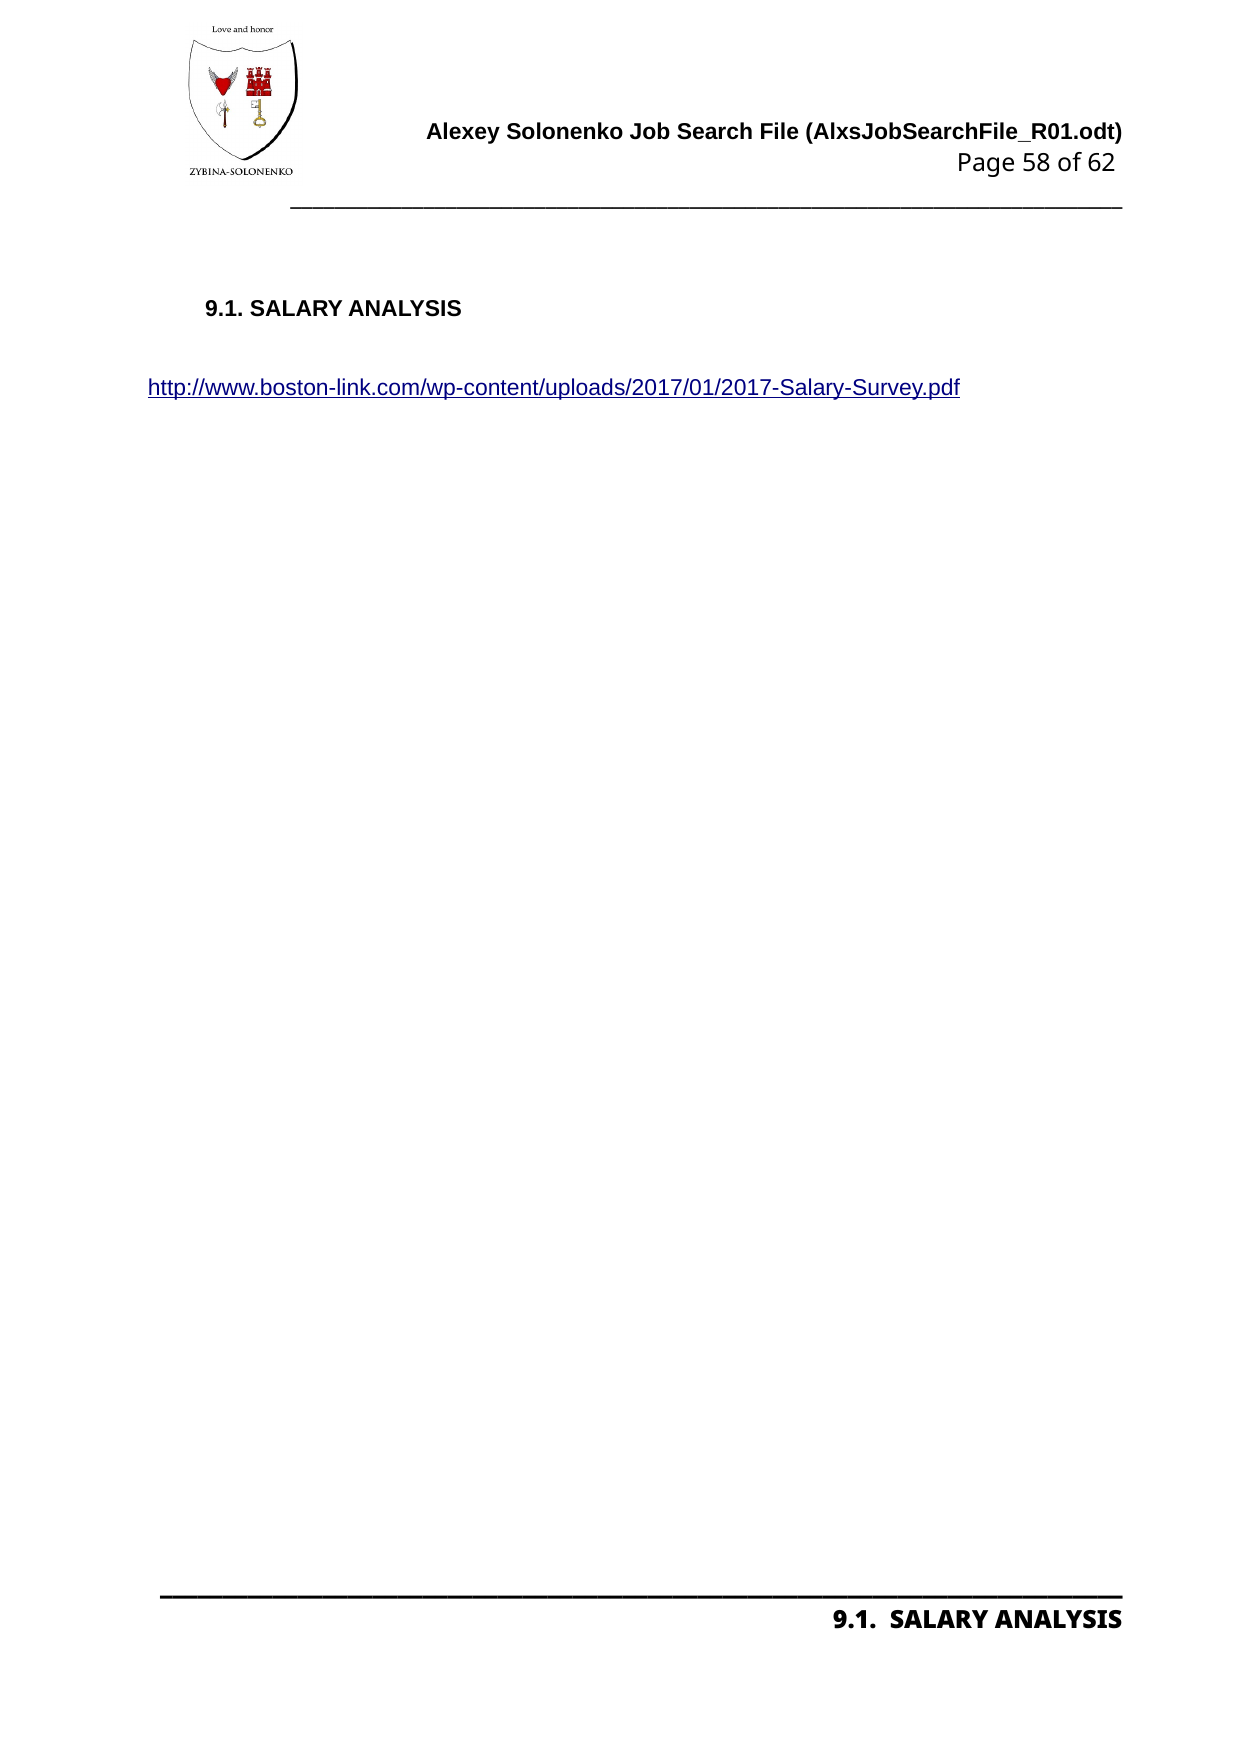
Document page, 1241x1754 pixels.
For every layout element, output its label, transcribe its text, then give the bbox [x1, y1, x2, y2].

subtitle SALARY ANALYSIS [148, 295, 1122, 321]
text http://www.boston-link.com/wp-content/uploads/2017/01/2017-Salary-Survey.pdf [148, 374, 1122, 400]
picture [185, 22, 303, 186]
